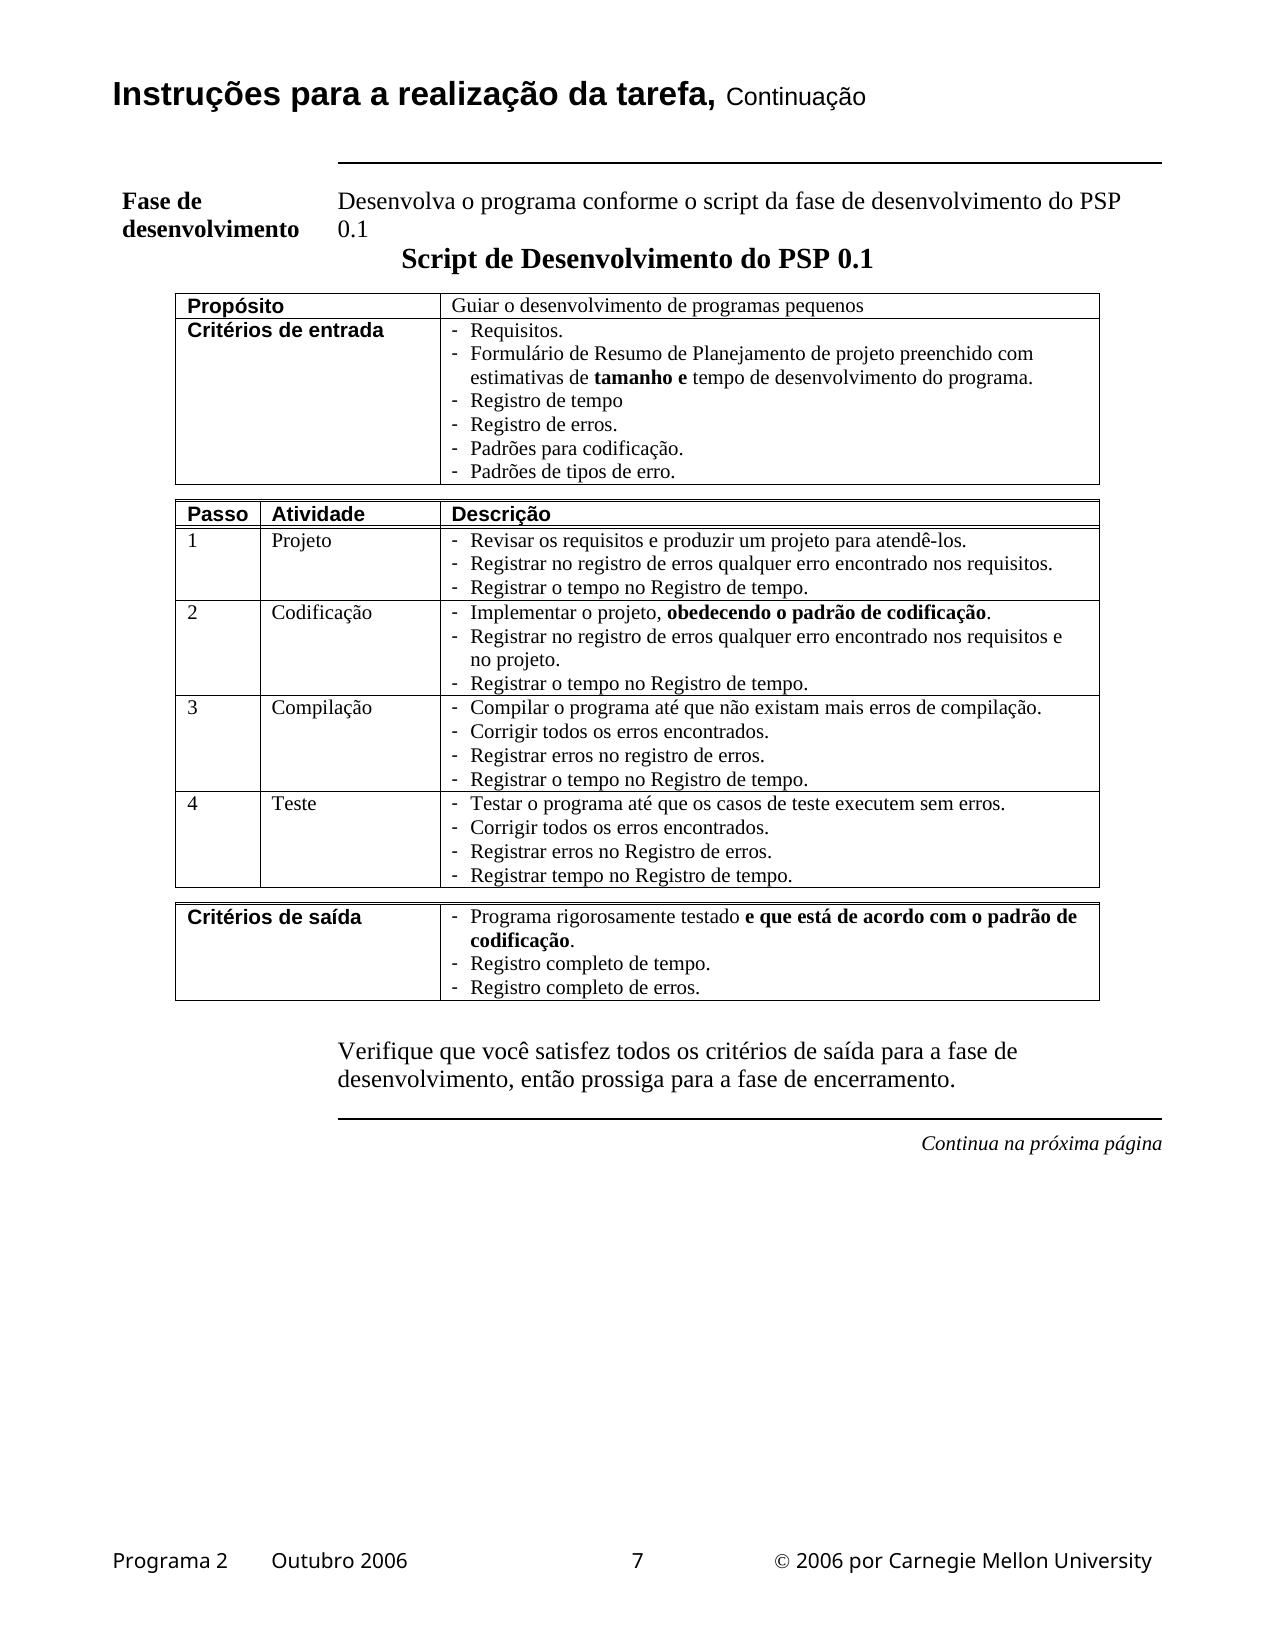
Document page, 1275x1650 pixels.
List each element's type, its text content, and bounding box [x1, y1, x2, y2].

table_cell Compilar o programa até que não existam mais erros de compilação. Corrigir todos os erros encontrados. Registrar erros no registro de erros. Registrar o tempo no Registro de tempo. [441, 696, 1099, 791]
table_header Atividade [261, 502, 440, 525]
table_header Programa rigorosamente testado e que está de acordo com o padrão de codificação. Registro completo de tempo. Registro completo de erros. [441, 905, 1099, 999]
text Continua na próxima página [337, 1119, 1162, 1155]
table_cell 4 [176, 792, 260, 887]
table_cell 2 [176, 601, 260, 695]
table_header [114, 1038, 330, 1093]
table_cell Compilação [261, 696, 440, 791]
table_cell Requisitos. Formulário de Resumo de Planejamento de projeto preenchido com estimativas de tamanho e tempo de desenvolvimento do programa. Registro de tempo Registro de erros. Padrões para codificação. Padrões de tipos de erro. [441, 319, 1099, 484]
table_header Descrição [441, 502, 1099, 525]
table_cell 3 [176, 696, 260, 791]
table_cell Projeto [261, 529, 440, 600]
table_header Verifique que você satisfez todos os critérios de saída para a fase de desenvolvimento, então prossiga para a fase de encerramento. [330, 1038, 1181, 1093]
table_cell 1 [176, 529, 260, 600]
table_cell Implementar o projeto, obedecendo o padrão de codificação. Registrar no registro de erros qualquer erro encontrado nos requisitos e no projeto. Registrar o tempo no Registro de tempo. [441, 601, 1099, 695]
table_cell Revisar os requisitos e produzir um projeto para atendê-los. Registrar no registro de erros qualquer erro encontrado nos requisitos. Registrar o tempo no Registro de tempo. [441, 529, 1099, 600]
table_cell Teste [261, 792, 440, 887]
table_header Desenvolva o programa conforme o script da fase de desenvolvimento do PSP 0.1 [330, 187, 1153, 242]
table_cell Testar o programa até que os casos de teste executem sem erros. Corrigir todos os erros encontrados. Registrar erros no Registro de erros. Registrar tempo no Registro de tempo. [441, 792, 1099, 887]
title Instruções para a realização da tarefa, Continuação [112, 75, 1162, 112]
table_cell Critérios de entrada [176, 319, 440, 484]
table_header Propósito [176, 294, 440, 317]
table_header Passo [176, 502, 260, 525]
text Script de Desenvolvimento do PSP 0.1 [112, 242, 1162, 275]
table_header Fase de desenvolvimento [114, 187, 330, 242]
table_header Guiar o desenvolvimento de programas pequenos [441, 294, 1099, 317]
table_cell Codificação [261, 601, 440, 695]
table_header Critérios de saída [176, 905, 440, 999]
